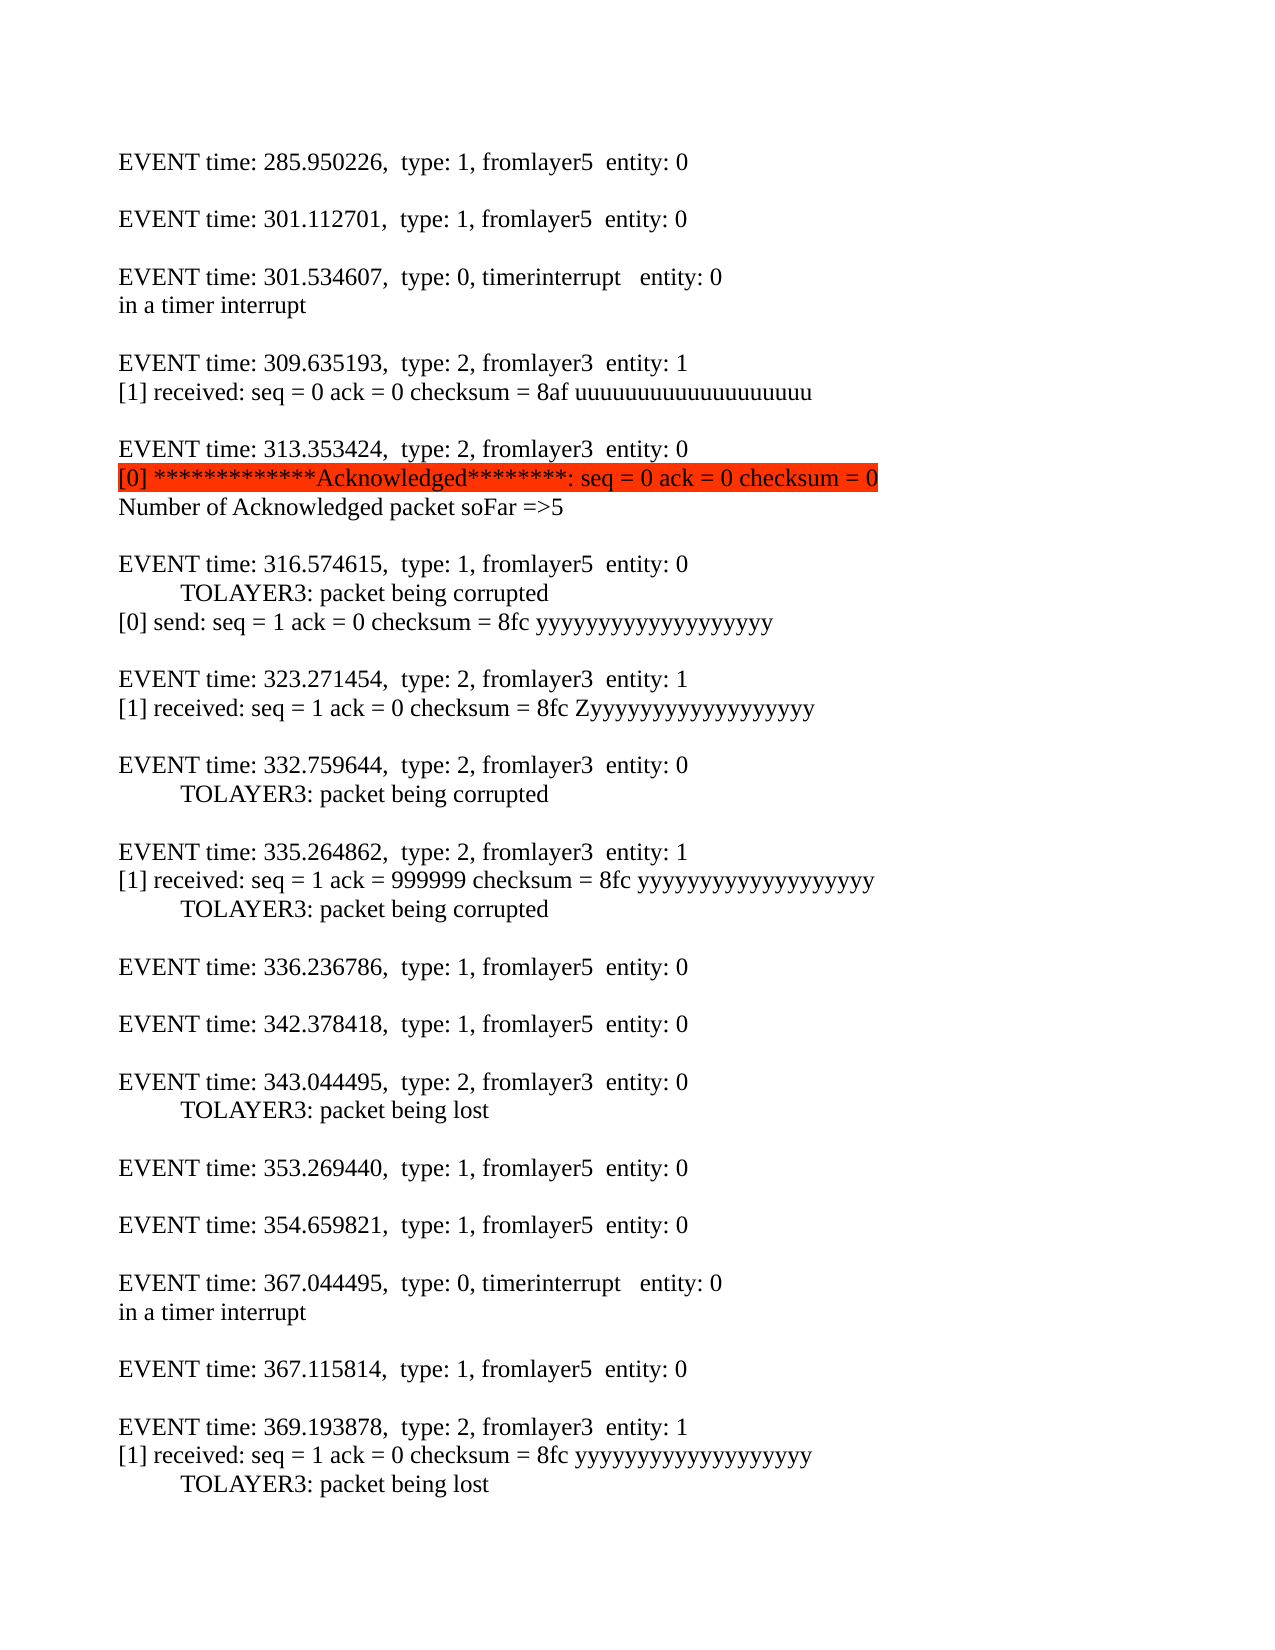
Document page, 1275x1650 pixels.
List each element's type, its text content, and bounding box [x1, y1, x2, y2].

text EVENT time: 301.534607, type: 0, timerinterrupt entity: 0 [118, 262, 1157, 291]
text [1] received: seq = 0 ack = 0 checksum = 8af uuuuuuuuuuuuuuuuuuu [118, 377, 1157, 406]
text EVENT time: 313.353424, type: 2, fromlayer3 entity: 0 [118, 434, 1157, 463]
text [1] received: seq = 1 ack = 0 checksum = 8fc Zyyyyyyyyyyyyyyyyyy [118, 693, 1157, 722]
text in a timer interrupt [118, 291, 1157, 319]
text TOLAYER3: packet being corrupted [118, 894, 1157, 923]
text EVENT time: 309.635193, type: 2, fromlayer3 entity: 1 [118, 348, 1157, 377]
text EVENT time: 285.950226, type: 1, fromlayer5 entity: 0 [118, 147, 1157, 176]
text EVENT time: 316.574615, type: 1, fromlayer5 entity: 0 [118, 549, 1157, 578]
text TOLAYER3: packet being lost [118, 1096, 1157, 1124]
text in a timer interrupt [118, 1297, 1157, 1326]
text EVENT time: 367.044495, type: 0, timerinterrupt entity: 0 [118, 1268, 1157, 1297]
text [1] received: seq = 1 ack = 0 checksum = 8fc yyyyyyyyyyyyyyyyyyy [118, 1441, 1157, 1469]
text EVENT time: 332.759644, type: 2, fromlayer3 entity: 0 [118, 751, 1157, 779]
text [1] received: seq = 1 ack = 999999 checksum = 8fc yyyyyyyyyyyyyyyyyyy [118, 866, 1157, 894]
text EVENT time: 353.269440, type: 1, fromlayer5 entity: 0 [118, 1153, 1157, 1182]
text TOLAYER3: packet being lost [118, 1469, 1157, 1498]
text TOLAYER3: packet being corrupted [118, 578, 1157, 607]
text EVENT time: 335.264862, type: 2, fromlayer3 entity: 1 [118, 837, 1157, 866]
text EVENT time: 369.193878, type: 2, fromlayer3 entity: 1 [118, 1412, 1157, 1441]
text EVENT time: 323.271454, type: 2, fromlayer3 entity: 1 [118, 664, 1157, 693]
text [0] *************Acknowledged********: seq = 0 ack = 0 checksum = 0 [118, 463, 1157, 492]
text Number of Acknowledged packet soFar =>5 [118, 492, 1157, 521]
text EVENT time: 336.236786, type: 1, fromlayer5 entity: 0 [118, 952, 1157, 981]
text EVENT time: 301.112701, type: 1, fromlayer5 entity: 0 [118, 204, 1157, 233]
text EVENT time: 343.044495, type: 2, fromlayer3 entity: 0 [118, 1067, 1157, 1096]
text [0] send: seq = 1 ack = 0 checksum = 8fc yyyyyyyyyyyyyyyyyyy [118, 607, 1157, 636]
text EVENT time: 367.115814, type: 1, fromlayer5 entity: 0 [118, 1354, 1157, 1383]
text TOLAYER3: packet being corrupted [118, 779, 1157, 808]
text EVENT time: 342.378418, type: 1, fromlayer5 entity: 0 [118, 1009, 1157, 1038]
text EVENT time: 354.659821, type: 1, fromlayer5 entity: 0 [118, 1211, 1157, 1239]
